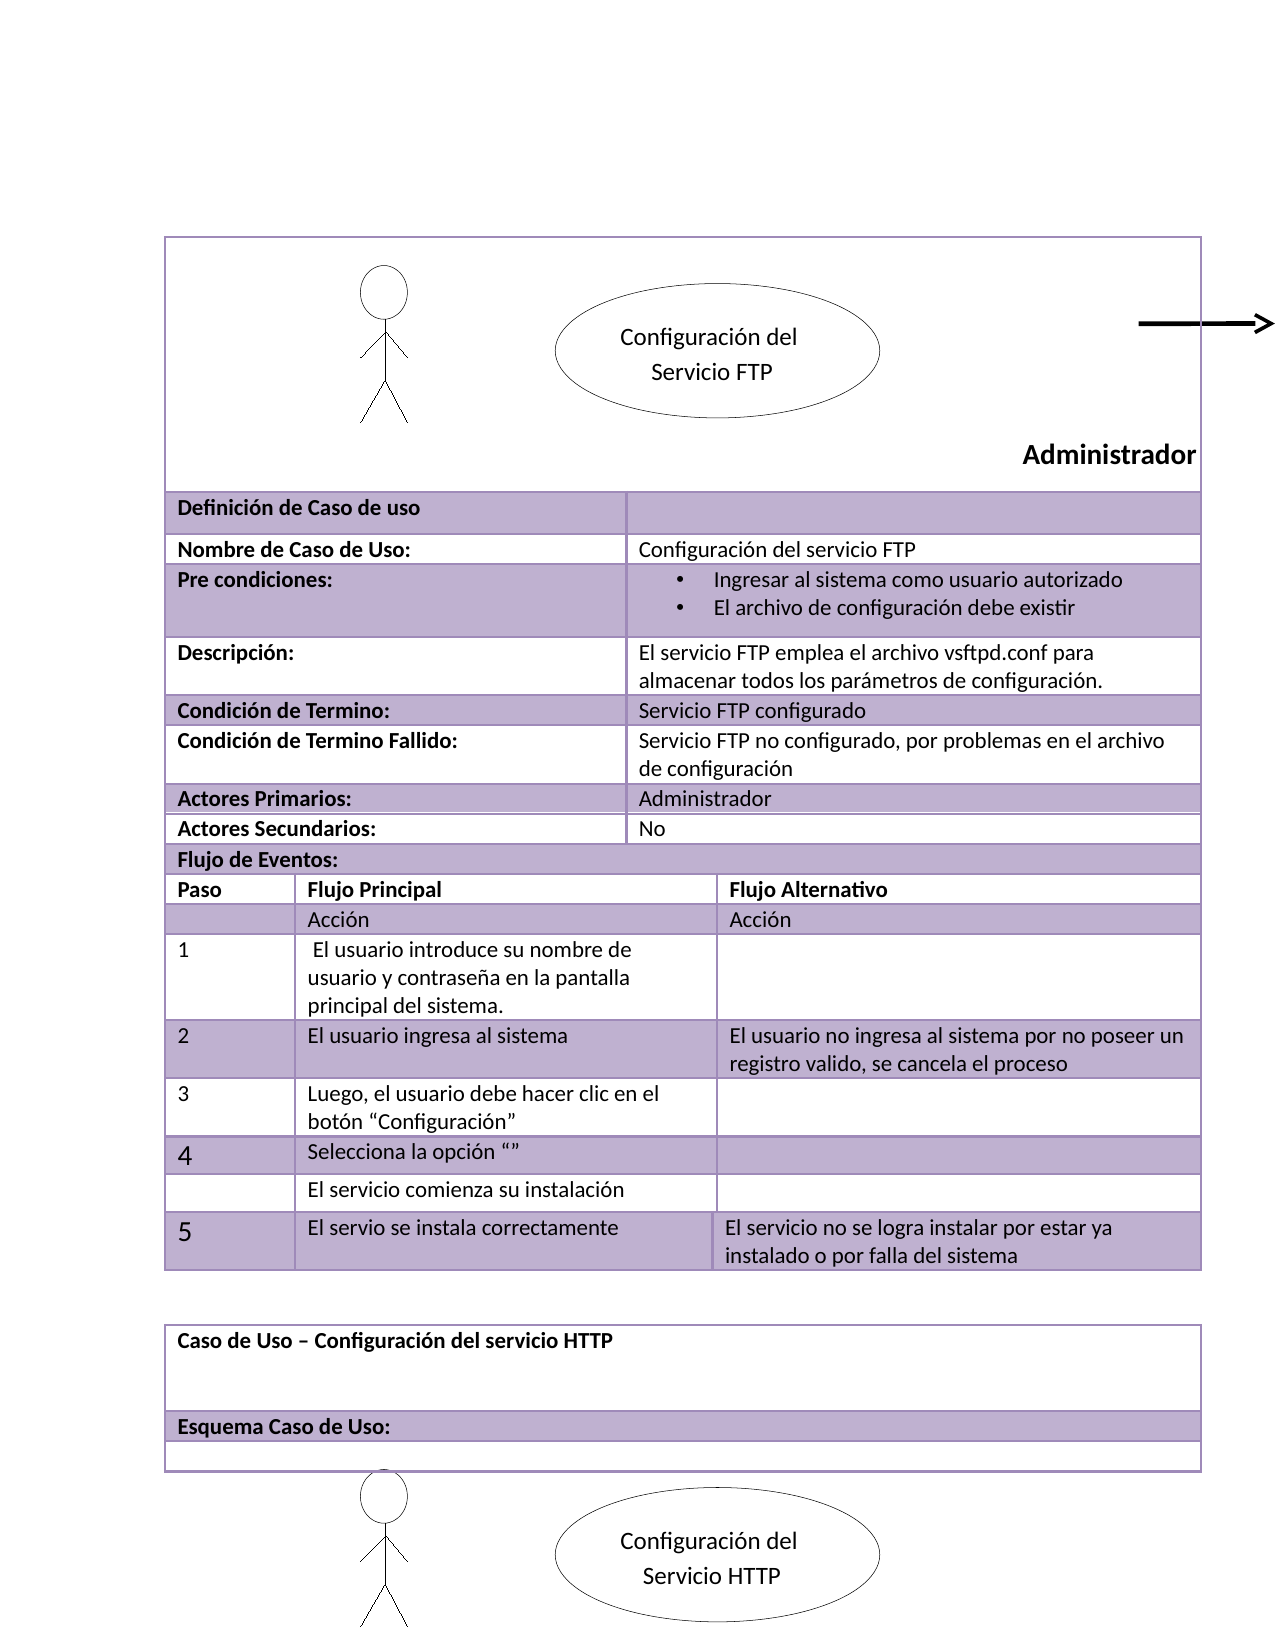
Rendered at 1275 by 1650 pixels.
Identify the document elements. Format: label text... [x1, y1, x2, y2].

table_cell [718, 1138, 1200, 1173]
table_cell Actores Primarios: [166, 785, 625, 812]
table_cell Servicio FTP no configurado, por problemas en el archivo de configuración [628, 726, 1200, 782]
table_cell [166, 905, 294, 933]
table_cell Selecciona la opción “” [296, 1138, 716, 1173]
table_cell Servicio FTP configurado [628, 696, 1200, 724]
table_cell Flujo Alternativo [718, 875, 1200, 903]
table_cell El usuario no ingresa al sistema por no poseer un registro valido, se cancela el proceso [718, 1021, 1200, 1077]
table_cell Flujo de Eventos: [166, 845, 1200, 873]
table_cell Flujo Principal [296, 875, 716, 903]
table_cell Administrador [628, 785, 1200, 812]
table_cell Acción [718, 905, 1200, 933]
table_cell Condición de Termino: [166, 696, 625, 724]
table_cell Descripción: [166, 638, 625, 694]
table_cell El servicio no se logra instalar por estar ya instalado o por falla del sistema [714, 1213, 1200, 1269]
table_cell [166, 1175, 294, 1211]
table_cell Pre condiciones: [166, 565, 625, 636]
table_header Caso de Uso – Configuración del servicio HTTP [166, 1326, 1200, 1410]
table_cell 5 [166, 1213, 294, 1269]
table_cell 3 [166, 1079, 294, 1135]
table_cell Luego, el usuario debe hacer clic en el botón “Configuración” [296, 1079, 716, 1135]
table_cell Condición de Termino Fallido: [166, 726, 625, 782]
table_cell [166, 238, 1200, 491]
table_cell 4 [166, 1138, 294, 1173]
table_cell Definición de Caso de uso [166, 493, 625, 533]
table_cell Paso [166, 875, 294, 903]
table_cell [718, 1175, 1200, 1211]
table_cell 2 [166, 1021, 294, 1077]
table_cell No [628, 815, 1200, 843]
table_cell El servio se instala correctamente [296, 1213, 711, 1269]
table_cell Ingresar al sistema como usuario autorizado El archivo de configuración debe existir [628, 565, 1200, 636]
table_cell Configuración del servicio FTP [628, 535, 1200, 563]
table_cell [718, 1079, 1200, 1135]
table_cell 1 [166, 935, 294, 1019]
table_cell Acción [296, 905, 716, 933]
table_cell Actores Secundarios: [166, 815, 625, 843]
table_cell El usuario ingresa al sistema [296, 1021, 716, 1077]
table_cell [628, 493, 1200, 533]
table_cell El usuario introduce su nombre de usuario y contraseña en la pantalla principal del sistema. [296, 935, 716, 1019]
table_cell [166, 1442, 1200, 1470]
table_cell [718, 935, 1200, 1019]
table_cell El servicio FTP emplea el archivo vsftpd.conf para almacenar todos los parámetros de configuración. [628, 638, 1200, 694]
table_cell El servicio comienza su instalación [296, 1175, 716, 1211]
table_cell Esquema Caso de Uso: [166, 1412, 1200, 1440]
table_cell Nombre de Caso de Uso: [166, 535, 625, 563]
